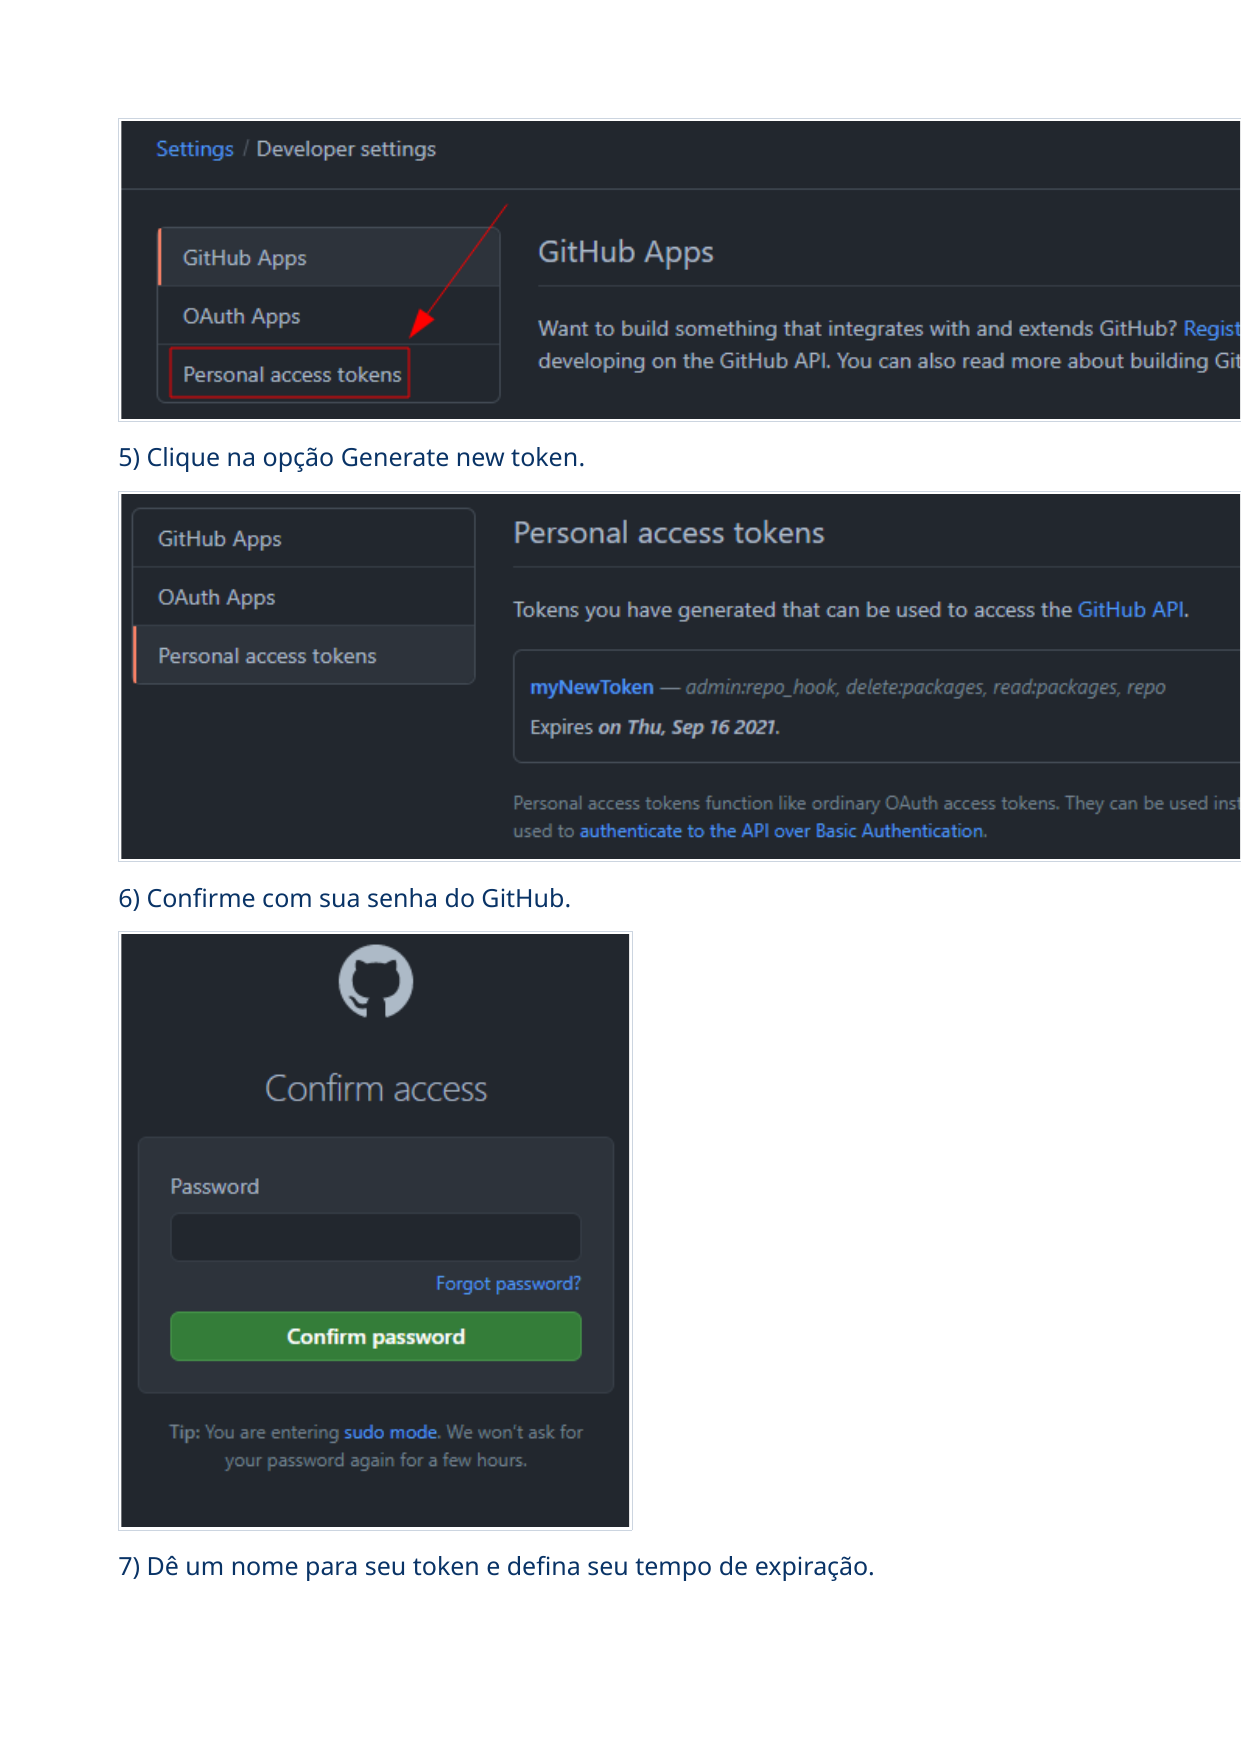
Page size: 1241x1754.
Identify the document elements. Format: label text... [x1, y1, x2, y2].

text 5) Clique na opção Generate new token. [118, 440, 1122, 474]
picture [121, 121, 1241, 419]
picture [121, 494, 1241, 859]
picture [121, 934, 630, 1527]
text 7) Dê um nome para seu token e defina seu tempo de expiração. [118, 1549, 1122, 1583]
text 6) Confirme com sua senha do GitHub. [118, 880, 1122, 914]
